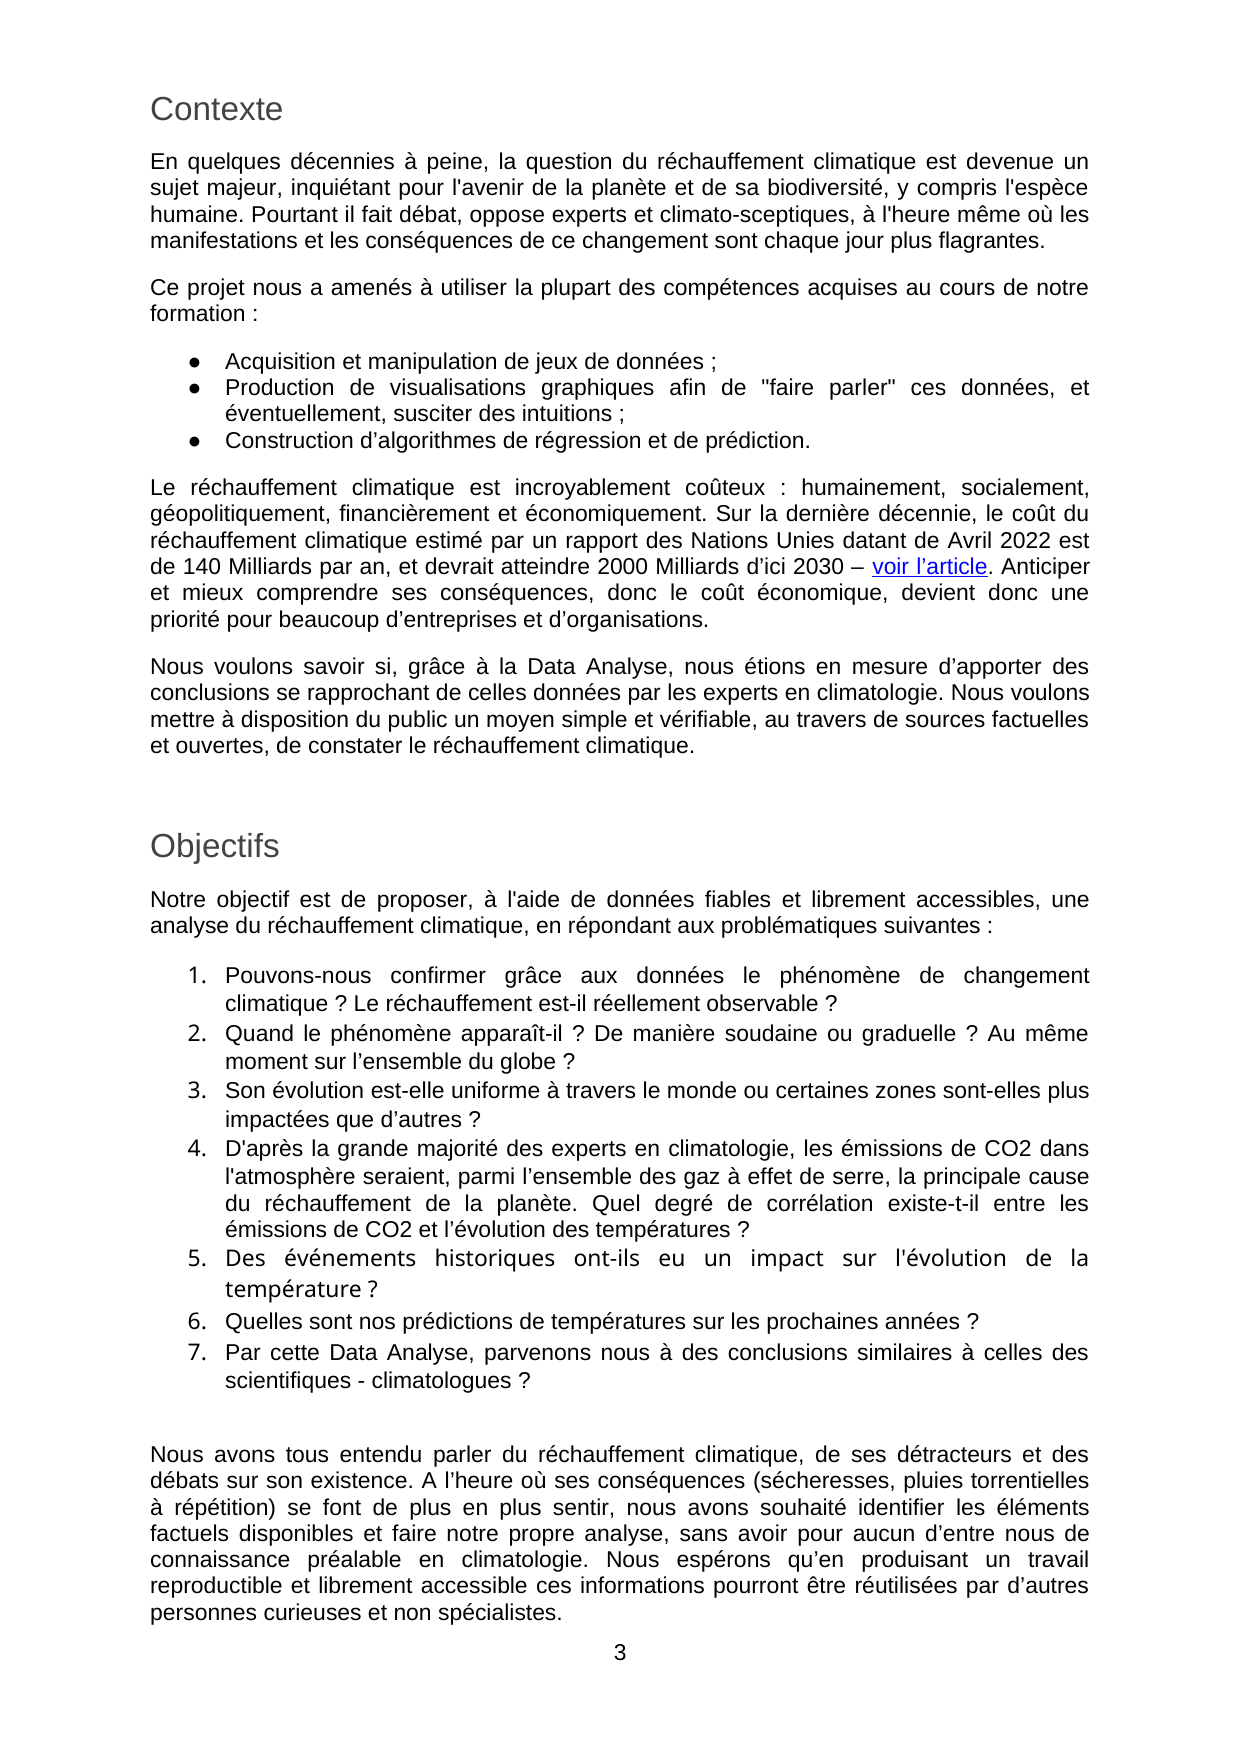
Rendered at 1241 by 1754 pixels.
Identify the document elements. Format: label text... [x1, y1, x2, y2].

text En quelques décennies à peine, la question du réchauffement climatique est devenue un sujet majeur, inquiétant pour l'avenir de la planète et de sa biodiversité, y compris l'espèce humaine. Pourtant il fait débat, oppose experts et climato-sceptiques, à l'heure même où les manifestations et les conséquences de ce changement sont chaque jour plus flagrantes. [150, 148, 1090, 253]
subtitle Objectifs [150, 826, 1090, 865]
list Quelles sont nos prédictions de températures sur les prochaines années ? [187, 1305, 1090, 1336]
list Par cette Data Analyse, parvenons nous à des conclusions similaires à celles des scientifiques - climatologues ? [187, 1336, 1090, 1393]
list Quand le phénomène apparaît-il ? De manière soudaine ou graduelle ? Au même moment sur l’ensemble du globe ? [187, 1017, 1090, 1074]
text Nous voulons savoir si, grâce à la Data Analyse, nous étions en mesure d’apporter des conclusions se rapprochant de celles données par les experts en climatologie. Nous voulons mettre à disposition du public un moyen simple et vérifiable, au travers de sources factuelles et ouvertes, de constater le réchauffement climatique. [150, 653, 1090, 758]
text Nous avons tous entendu parler du réchauffement climatique, de ses détracteurs et des débats sur son existence. A l’heure où ses conséquences (sécheresses, pluies torrentielles à répétition) se font de plus en plus sentir, nous avons souhaité identifier les éléments factuels disponibles et faire notre propre analyse, sans avoir pour aucun d’entre nous de connaissance préalable en climatologie. Nous espérons qu’en produisant un travail reproductible et librement accessible ces informations pourront être réutilisées par d’autres personnes curieuses et non spécialistes. [150, 1441, 1090, 1625]
list Construction d’algorithmes de régression et de prédiction. [187, 427, 1090, 453]
list Des événements historiques ont-ils eu un impact sur l'évolution de la température ? [187, 1242, 1090, 1305]
text Le réchauffement climatique est incroyablement coûteux : humainement, socialement, géopolitiquement, financièrement et économiquement. Sur la dernière décennie, le coût du réchauffement climatique estimé par un rapport des Nations Unies datant de Avril 2022 est de 140 Milliards par an, et devrait atteindre 2000 Milliards d’ici 2030 – voir l’article. Anticiper et mieux comprendre ses conséquences, donc le coût économique, devient donc une priorité pour beaucoup d’entreprises et d’organisations. [150, 474, 1090, 632]
list Son évolution est-elle uniforme à travers le monde ou certaines zones sont-elles plus impactées que d’autres ? [187, 1074, 1090, 1132]
text Notre objectif est de proposer, à l'aide de données fiables et librement accessibles, une analyse du réchauffement climatique, en répondant aux problématiques suivantes : [150, 886, 1090, 938]
list D'après la grande majorité des experts en climatologie, les émissions de CO2 dans l'atmosphère seraient, parmi l’ensemble des gaz à effet de serre, la principale cause du réchauffement de la planète. Quel degré de corrélation existe-t-il entre les émissions de CO2 et l’évolution des températures ? [187, 1132, 1090, 1242]
list Acquisition et manipulation de jeux de données ; [187, 348, 1090, 374]
subtitle Contexte [150, 88, 1090, 127]
text Ce projet nous a amenés à utiliser la plupart des compétences acquises au cours de notre formation : [150, 274, 1090, 327]
list Pouvons-nous confirmer grâce aux données le phénomène de changement climatique ? Le réchauffement est-il réellement observable ? [187, 959, 1090, 1017]
list ​​Production de visualisations graphiques afin de "faire parler" ces données, et éventuellement, susciter des intuitions ; [187, 374, 1090, 427]
